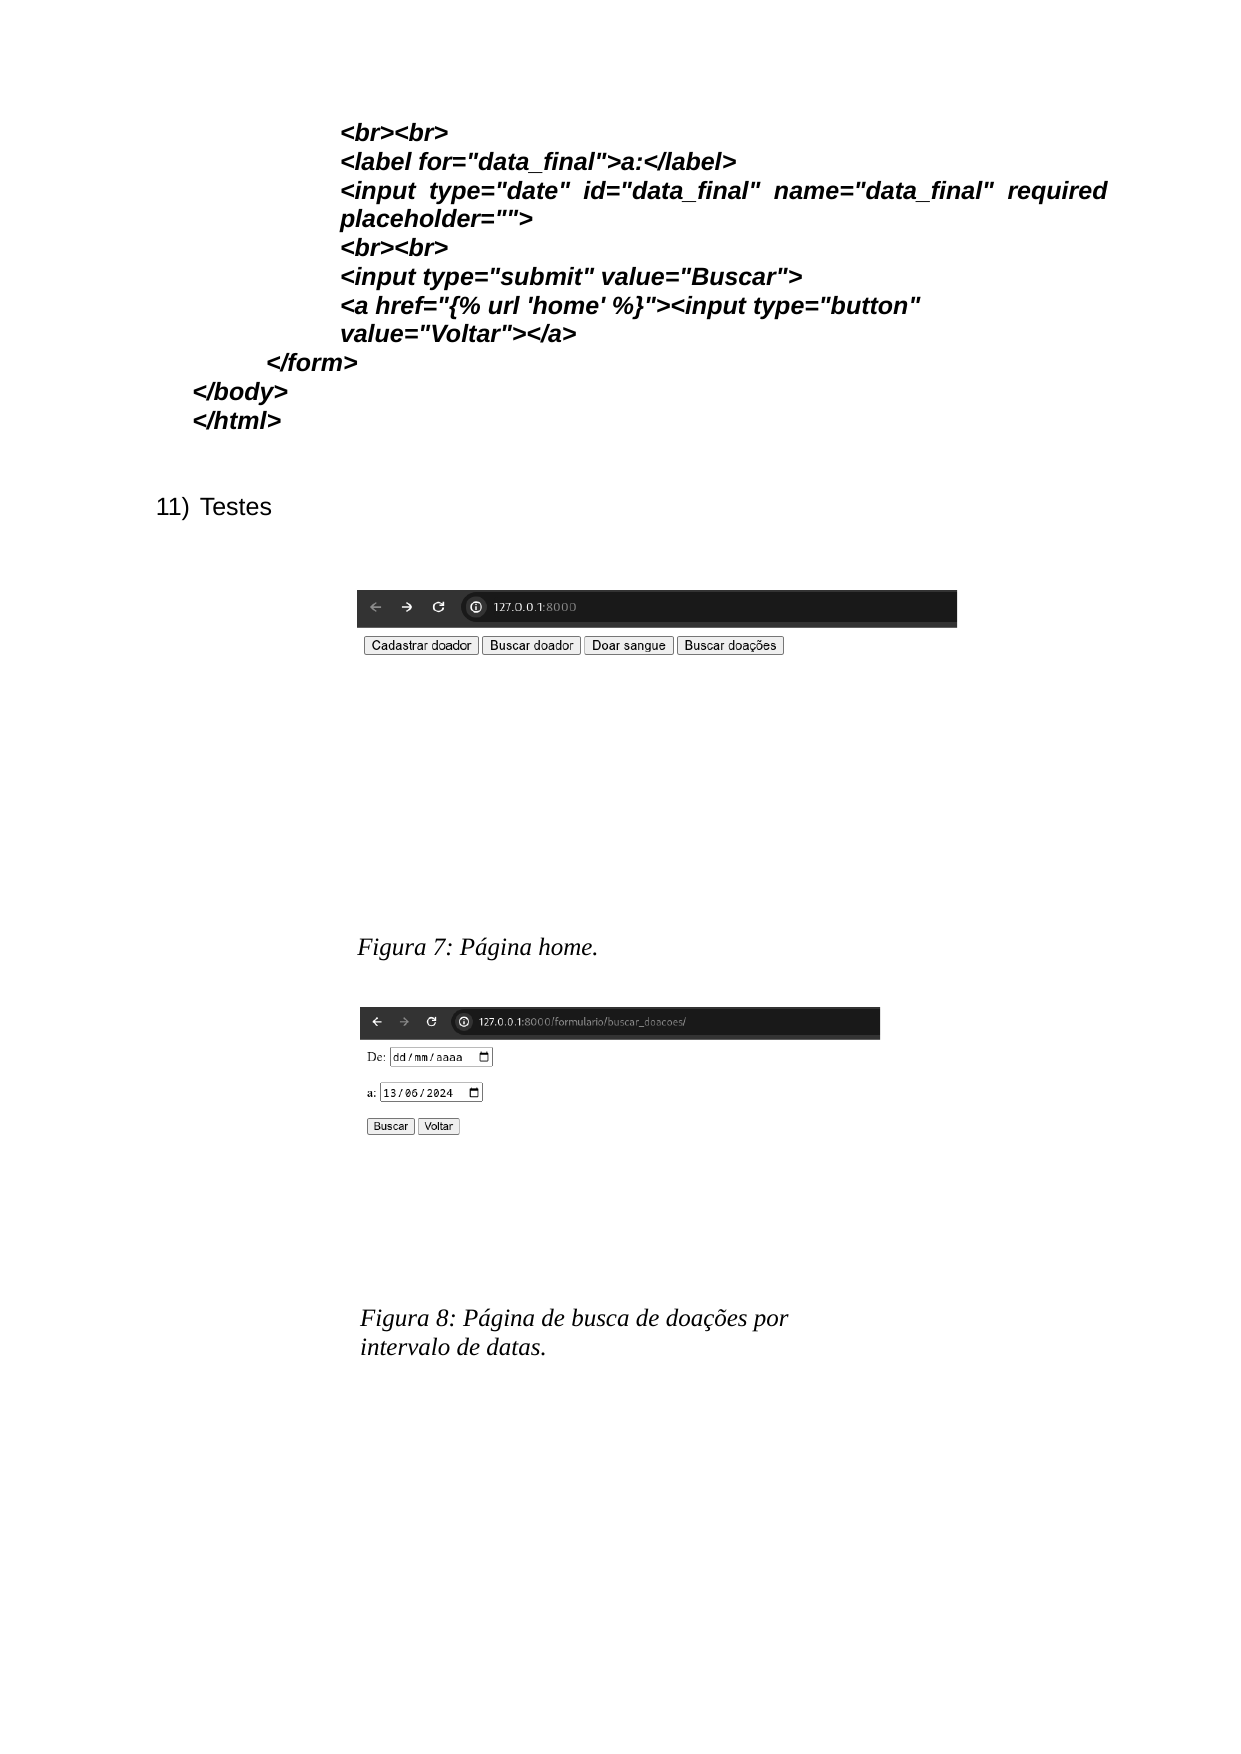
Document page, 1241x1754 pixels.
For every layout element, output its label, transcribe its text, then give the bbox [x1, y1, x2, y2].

text <input type="submit" value="Buscar"> [118, 262, 1122, 291]
text </body> [118, 377, 1122, 406]
list Testes [156, 492, 1122, 521]
text </html> [118, 406, 1122, 434]
text <input type="date" id="data_final" name="data_final" required placeholder=""> [118, 176, 1122, 233]
text <a href="{% url 'home' %}"><input type="button" value="Voltar"></a> [118, 291, 1122, 348]
text Figura 8: Página de busca de doações por intervalo de datas. [360, 1304, 880, 1361]
text <br><br> [118, 118, 1122, 147]
text Figura 7: Página home. [357, 932, 957, 961]
picture [357, 590, 958, 932]
text </form> [118, 348, 1122, 377]
picture [360, 1007, 881, 1304]
text <label for="data_final">a:</label> [118, 147, 1122, 176]
text <br><br> [118, 233, 1122, 262]
